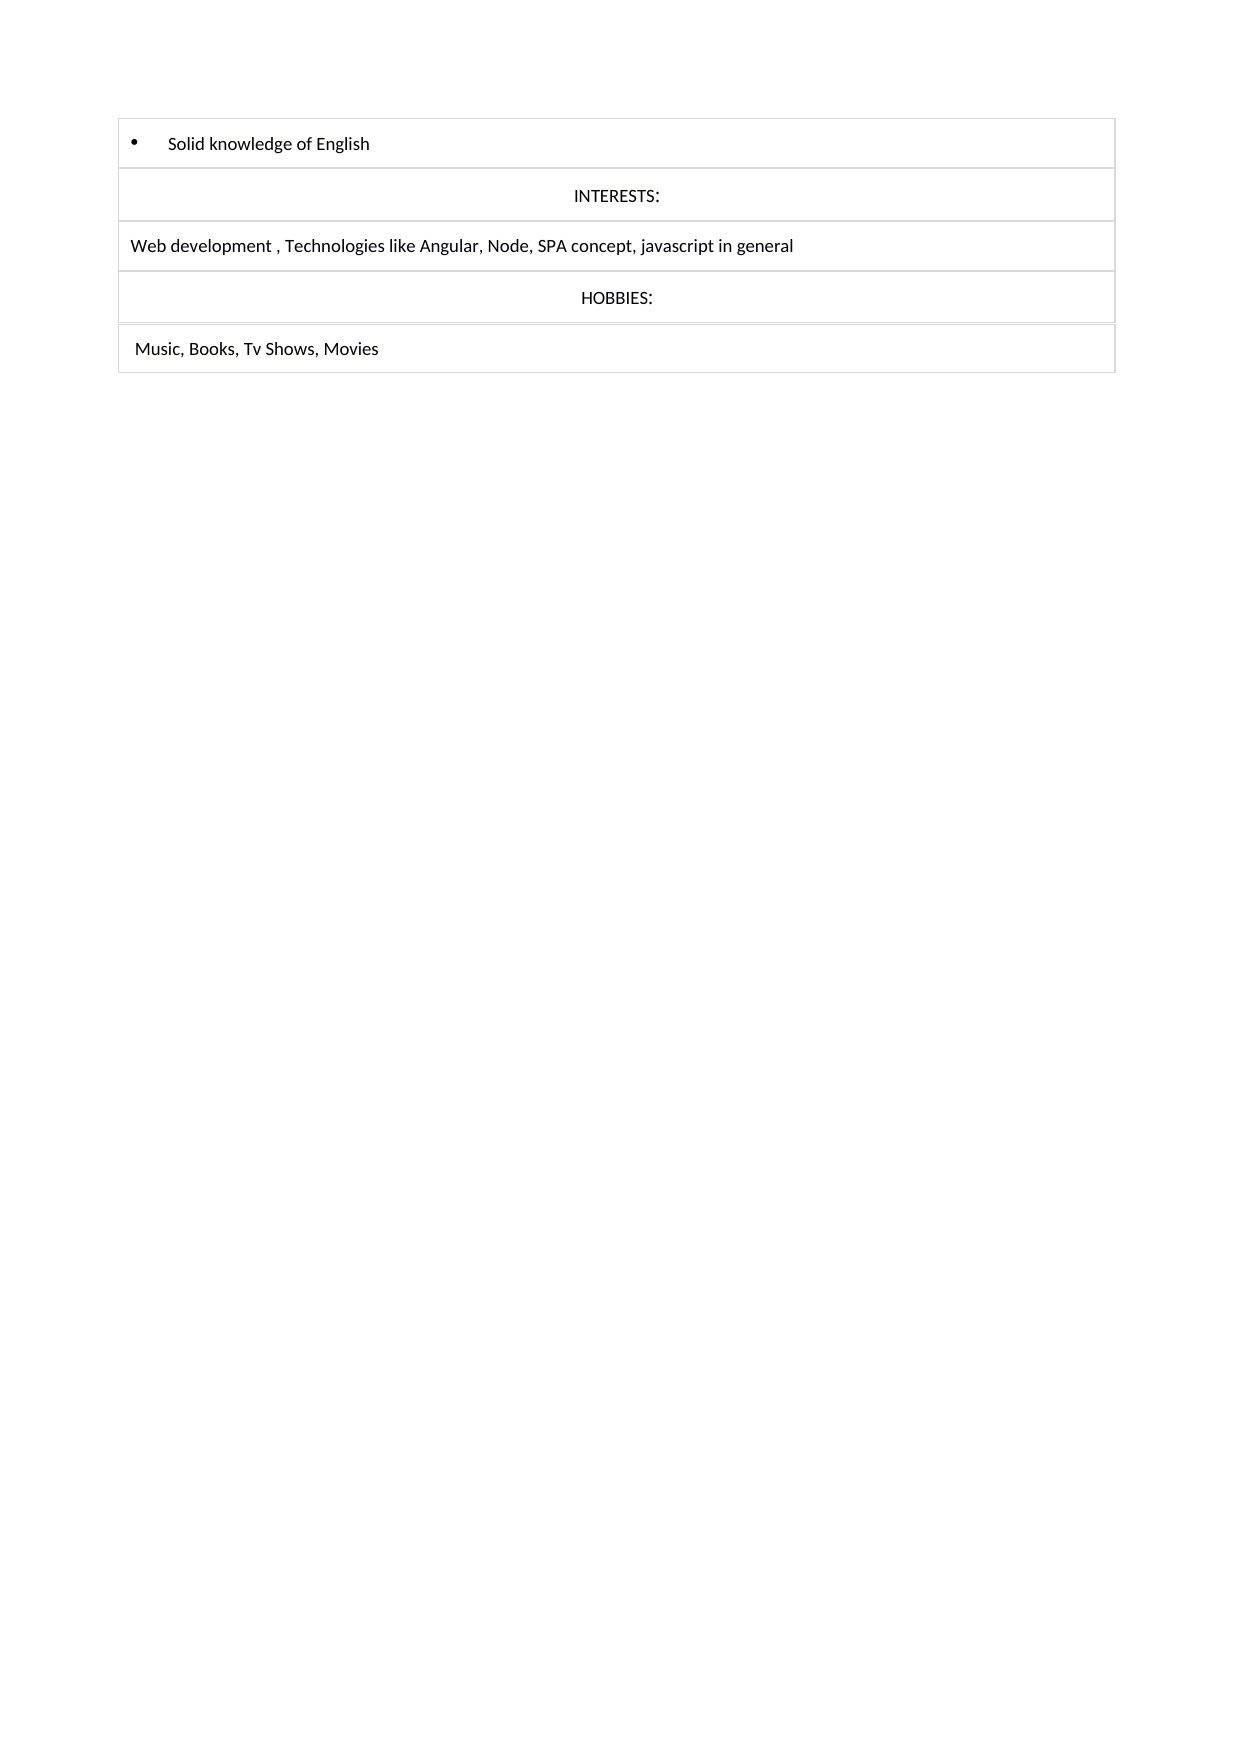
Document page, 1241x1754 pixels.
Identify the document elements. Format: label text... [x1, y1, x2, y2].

table_cell Web development , Technologies like Angular, Node, SPA concept, javascript in general [119, 222, 1114, 270]
table_cell HOBBIES: [119, 272, 1114, 322]
table_cell Eager to improve/learn new skill sets Solid knowledge of English [119, 119, 1114, 167]
table_cell Music, Books, Tv Shows, Movies [119, 325, 1114, 372]
table_cell INTERESTS: [119, 169, 1114, 220]
